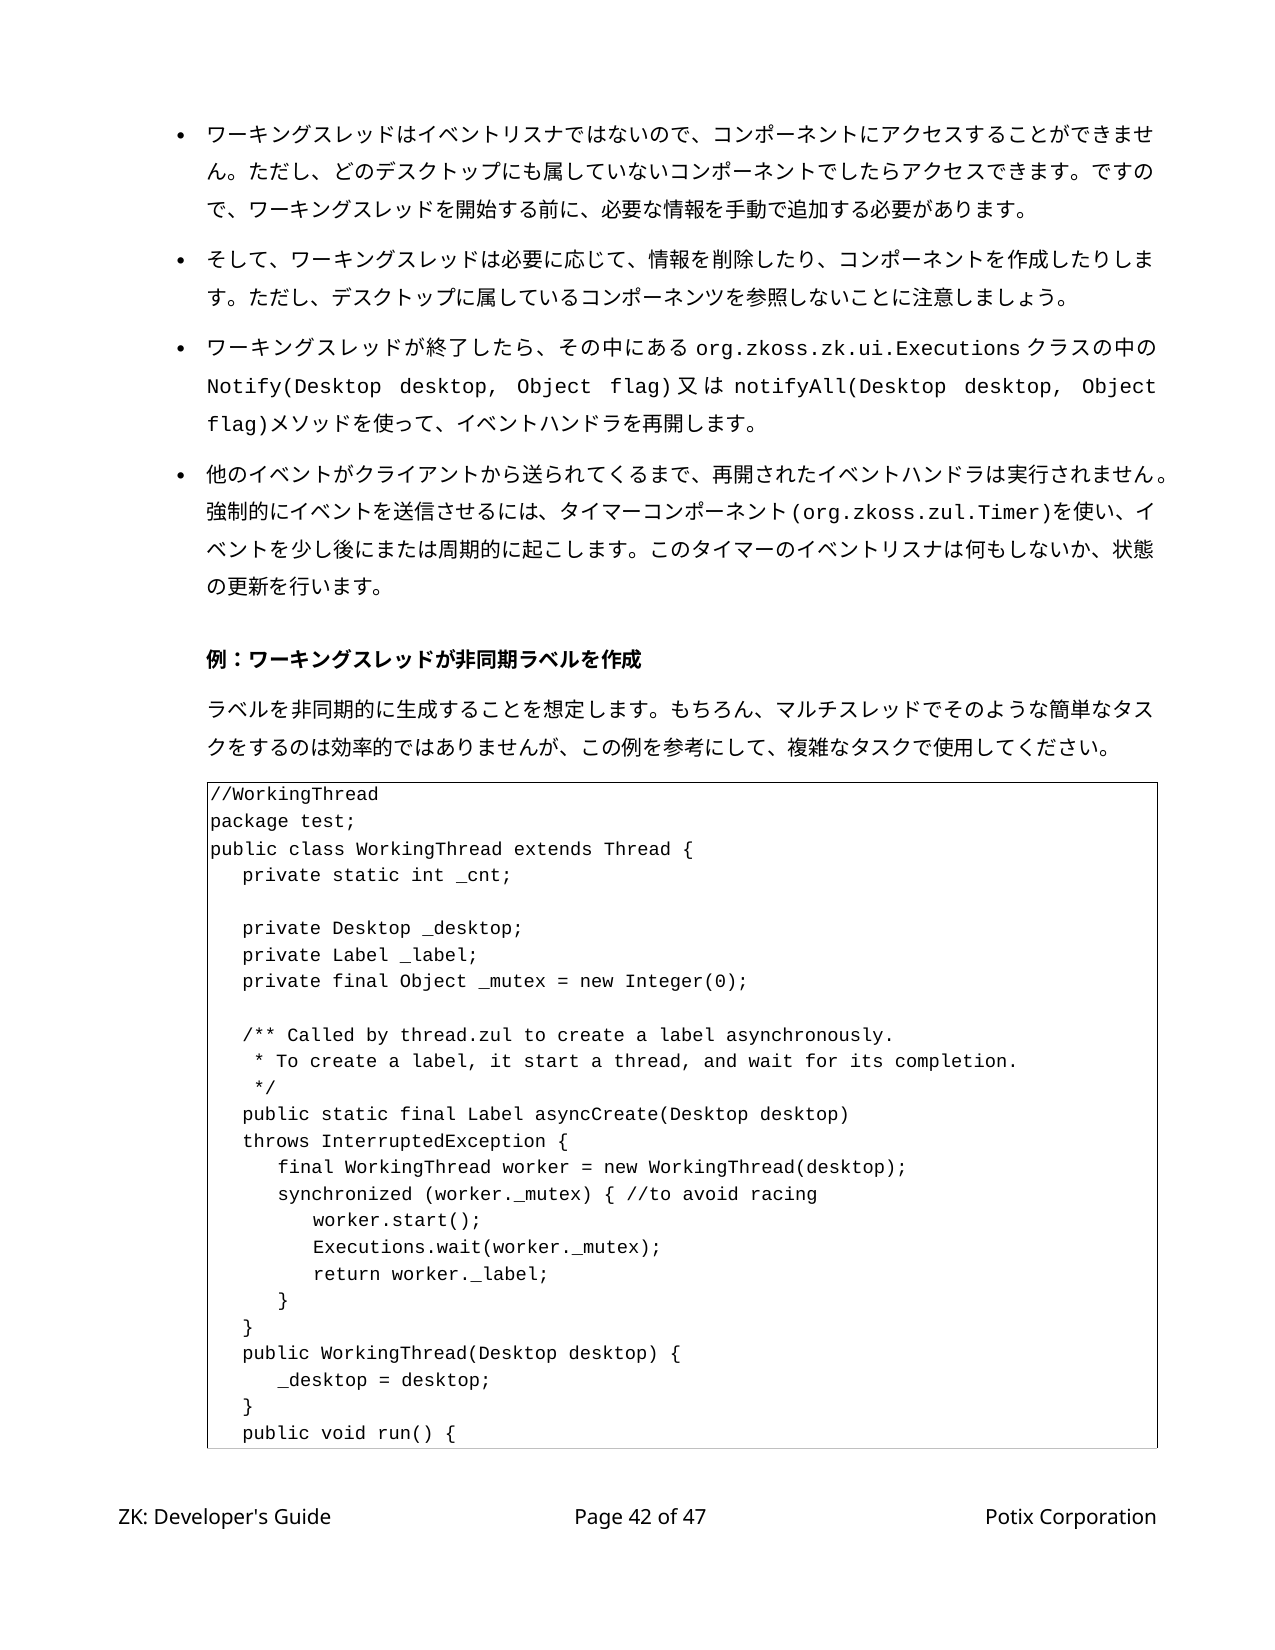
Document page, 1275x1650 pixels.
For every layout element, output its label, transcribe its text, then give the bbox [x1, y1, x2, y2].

list ワーキングスレッドはイベントリスナではないので、コンポーネントにアクセスすることができません。ただし、どのデスクトップにも属していないコンポーネントでしたらアクセスできます。ですので、ワーキングスレッドを開始する前に、必要な情報を手動で追加する必要があります。 [177, 118, 1157, 223]
text public class WorkingThread extends Thread { private static int _cnt; private Desktop _desktop; private Label _label; private final Object _mutex = new Integer(0); /** Called by thread.zul to create a label asynchronously. * To create a label, it start a thread, and wait for its completion. */ public static final Label asyncCreate(Desktop desktop) throws InterruptedException { final WorkingThread worker = new WorkingThread(desktop); synchronized (worker._mutex) { //to avoid racing worker.start(); Executions.wait(worker._mutex); return worker._label; } } public WorkingThread(Desktop desktop) { _desktop = desktop; } public void run() { [208, 836, 1157, 1448]
list そして、ワーキングスレッドは必要に応じて、情報を削除したり、コンポーネントを作成したりします。ただし、デスクトップに属しているコンポーネンツを参照しないことに注意しましょう。 [177, 244, 1157, 311]
text ラベルを非同期的に生成することを想定します。もちろん、マルチスレッドでそのような簡単なタスクをするのは効率的ではありませんが、この例を参考にして、複雑なタスクで使用してください。 [207, 694, 1157, 761]
list ワーキングスレッドが終了したら、その中にあるorg.zkoss.zk.ui.Executionsクラスの中のNotify(Desktop desktop, Object flag)又はnotifyAll(Desktop desktop, Object flag)メソッドを使って、イベントハンドラを再開します。 [177, 332, 1157, 437]
list 他のイベントがクライアントから送られてくるまで、再開されたイベントハンドラは実行されません。強制的にイベントを送信させるには、タイマーコンポーネント(org.zkoss.zul.Timer)を使い、イベントを少し後にまたは周期的に起こします。このタイマーのイベントリスナは何もしないか、状態の更新を行います。 [177, 458, 1157, 601]
text package test; [208, 809, 1157, 833]
text //WorkingThread [208, 783, 1157, 806]
subtitle 例：ワーキングスレッドが非同期ラベルを作成 [207, 643, 1157, 673]
